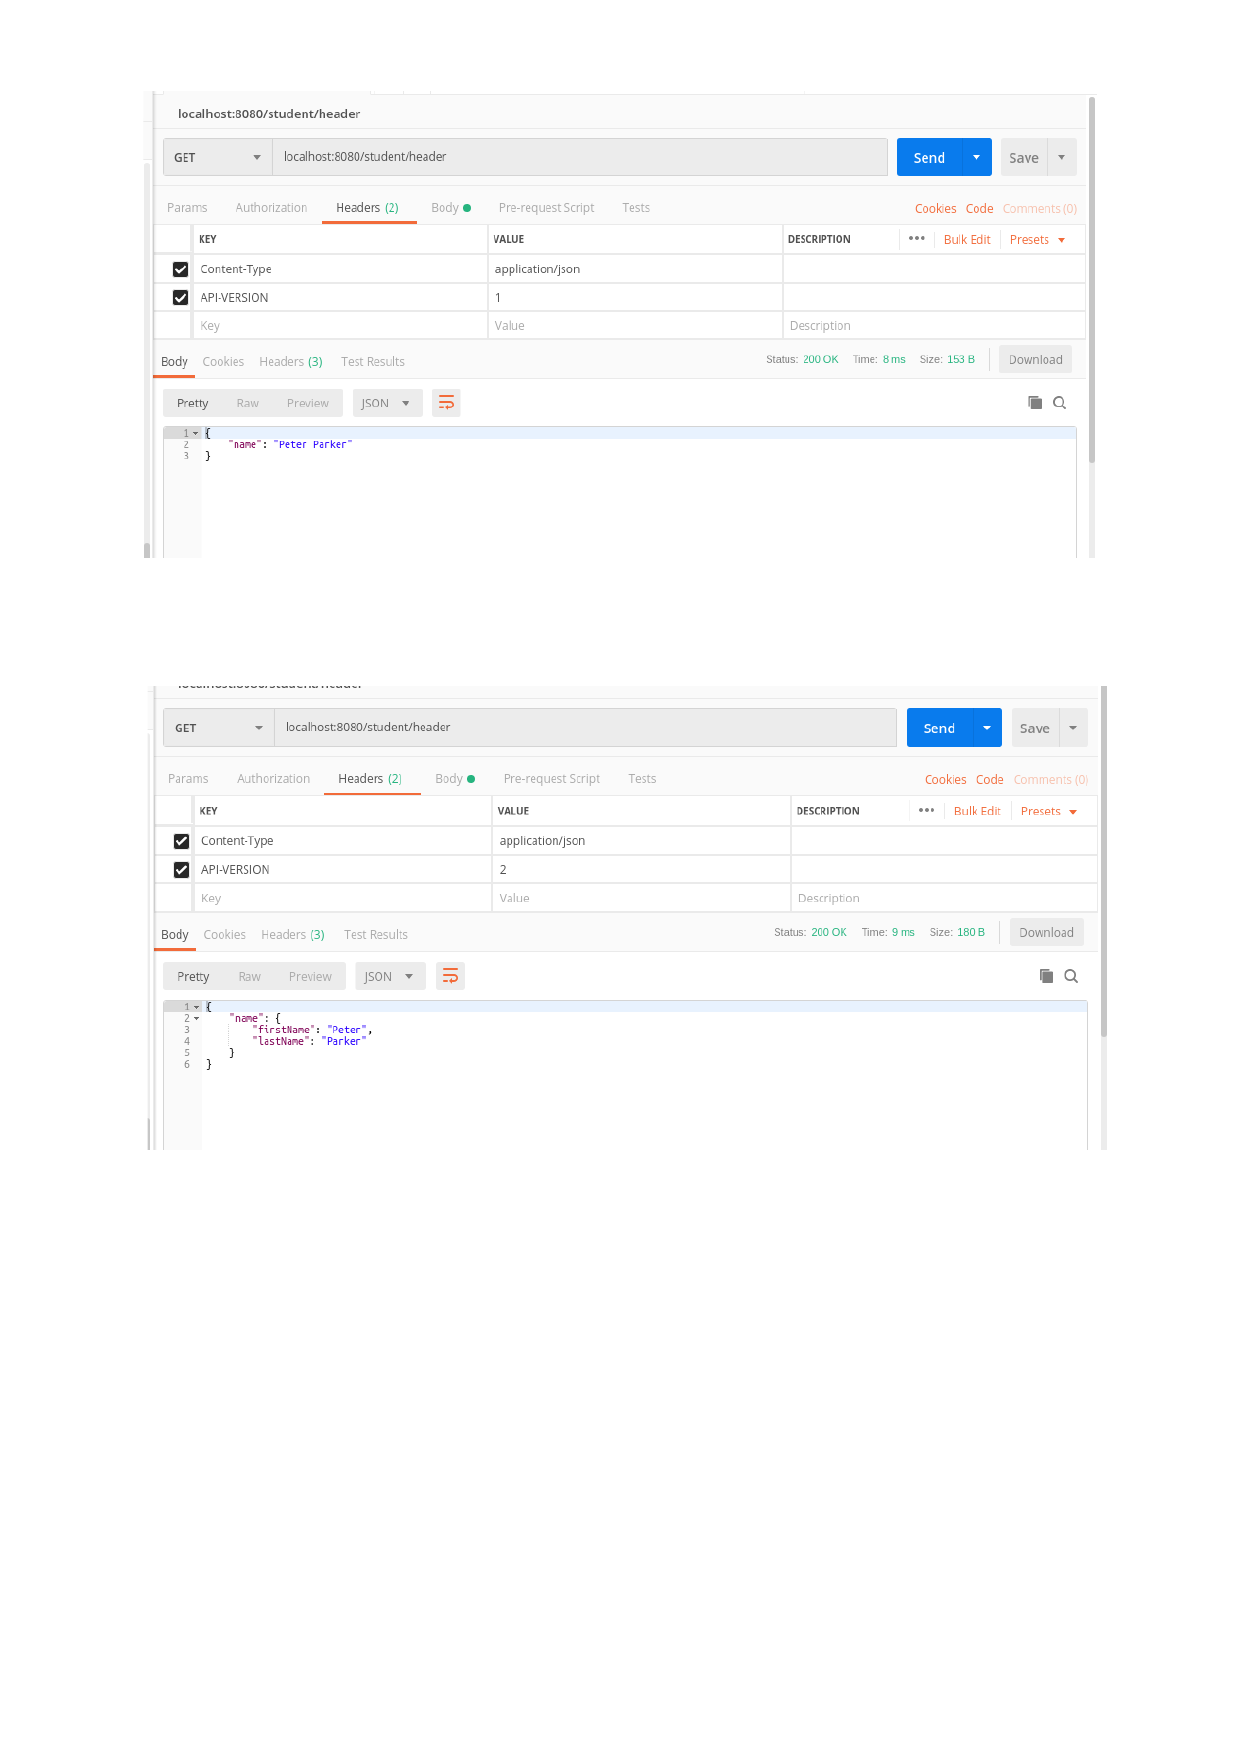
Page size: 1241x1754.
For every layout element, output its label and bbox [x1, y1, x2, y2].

picture [147, 686, 1109, 1150]
picture [143, 91, 1097, 558]
